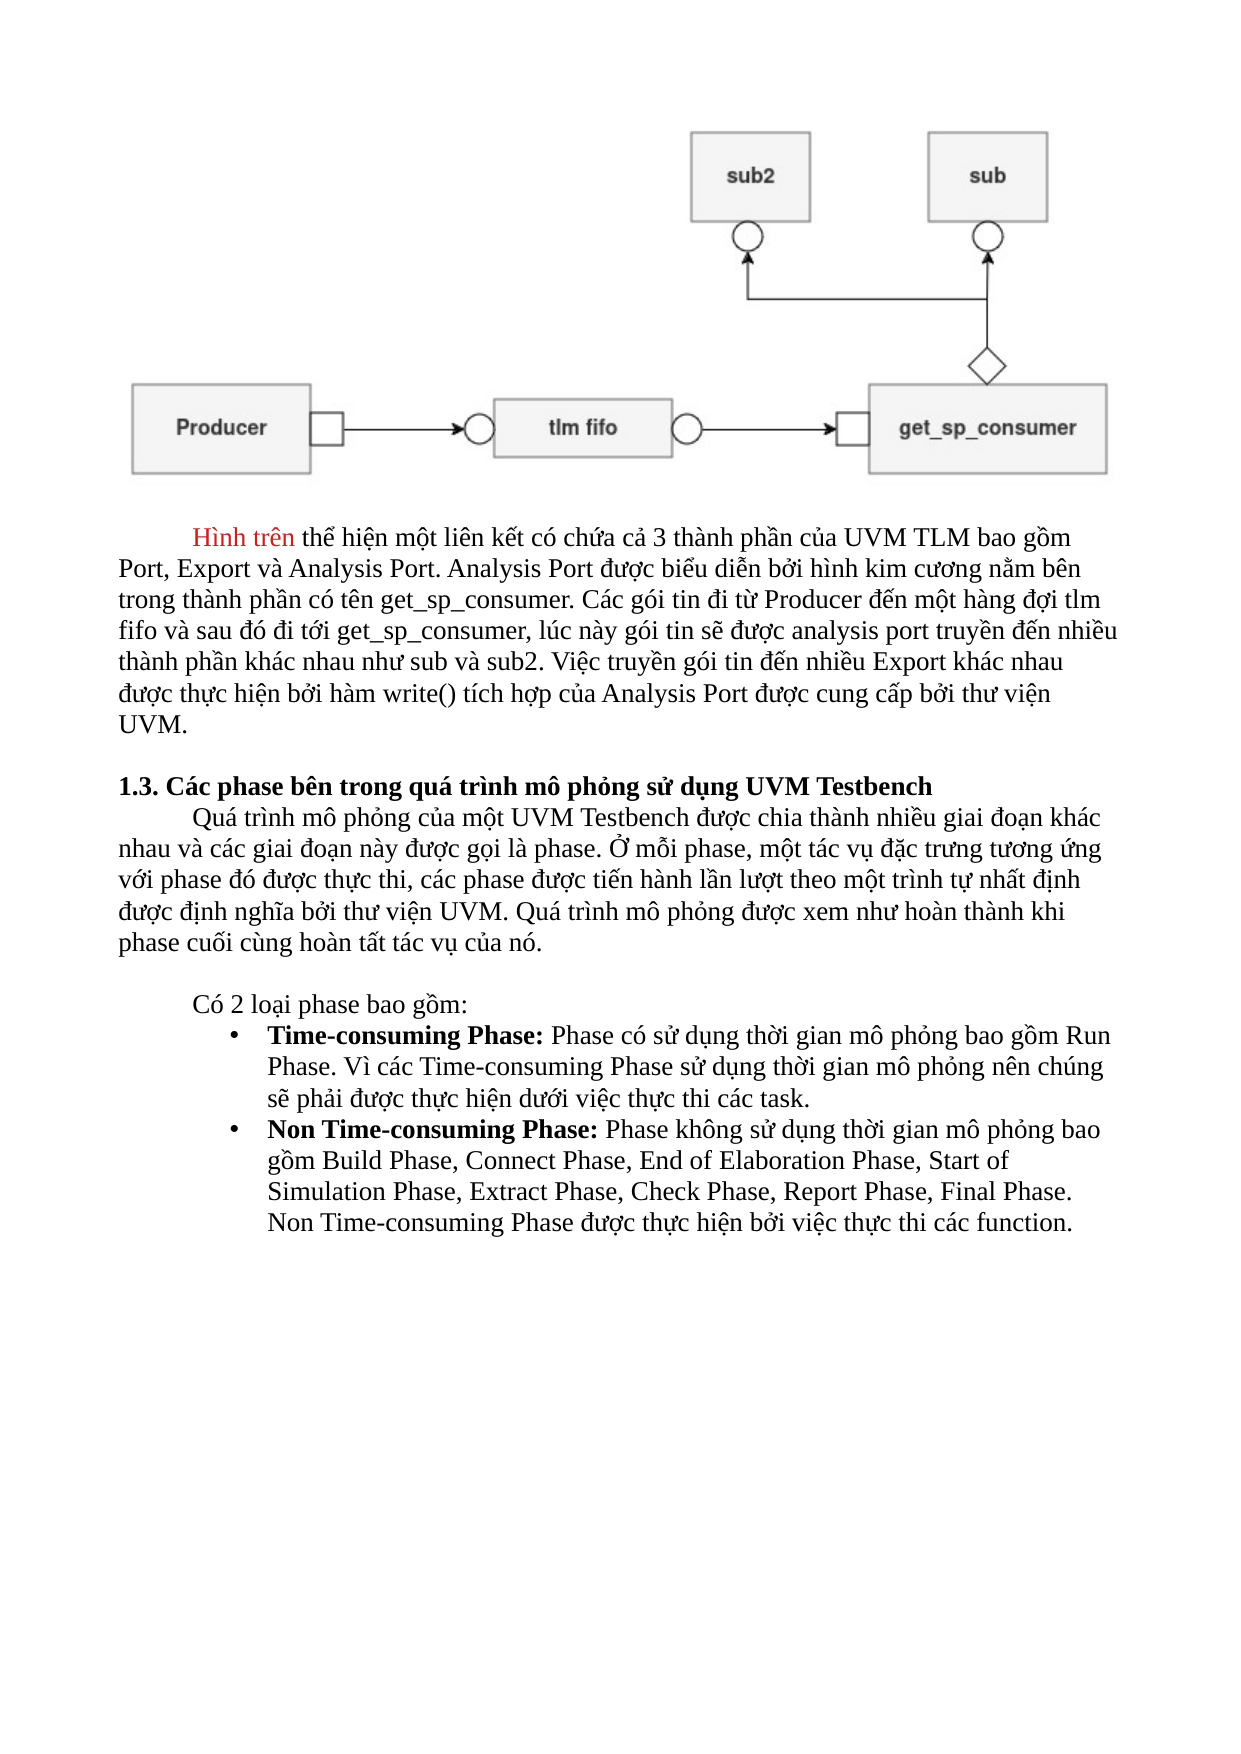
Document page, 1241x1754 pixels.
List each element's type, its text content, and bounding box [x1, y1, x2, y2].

text Có 2 loại phase bao gồm: [118, 988, 1122, 1019]
list Non Time-consuming Phase: Phase không sử dụng thời gian mô phỏng bao gồm Build Phase, Connect Phase, End of Elaboration Phase, Start of Simulation Phase, Extract Phase, Check Phase, Report Phase, Final Phase. Non Time-consuming Phase được thực hiện bởi việc thực thi các function. [229, 1113, 1122, 1237]
text Hình trên thể hiện một liên kết có chứa cả 3 thành phần của UVM TLM bao gồm Port, Export và Analysis Port. Analysis Port được biểu diễn bởi hình kim cương nằm bên trong thành phần có tên get_sp_consumer. Các gói tin đi từ Producer đến một hàng đợi tlm fifo và sau đó đi tới get_sp_consumer, lúc này gói tin sẽ được analysis port truyền đến nhiều thành phần khác nhau như sub và sub2. Việc truyền gói tin đến nhiều Export khác nhau được thực hiện bởi hàm write() tích hợp của Analysis Port được cung cấp bởi thư viện UVM. [118, 521, 1122, 739]
list Time-consuming Phase: Phase có sử dụng thời gian mô phỏng bao gồm Run Phase. Vì các Time-consuming Phase sử dụng thời gian mô phỏng nên chúng sẽ phải được thực hiện dưới việc thực thi các task. [229, 1019, 1122, 1113]
text 1.3. Các phase bên trong quá trình mô phỏng sử dụng UVM Testbench [118, 770, 1122, 801]
picture [118, 118, 1123, 490]
text Quá trình mô phỏng của một UVM Testbench được chia thành nhiều giai đoạn khác nhau và các giai đoạn này được gọi là phase. Ở mỗi phase, một tác vụ đặc trưng tương ứng với phase đó được thực thi, các phase được tiến hành lần lượt theo một trình tự nhất định được định nghĩa bởi thư viện UVM. Quá trình mô phỏng được xem như hoàn thành khi phase cuối cùng hoàn tất tác vụ của nó. [118, 801, 1122, 957]
